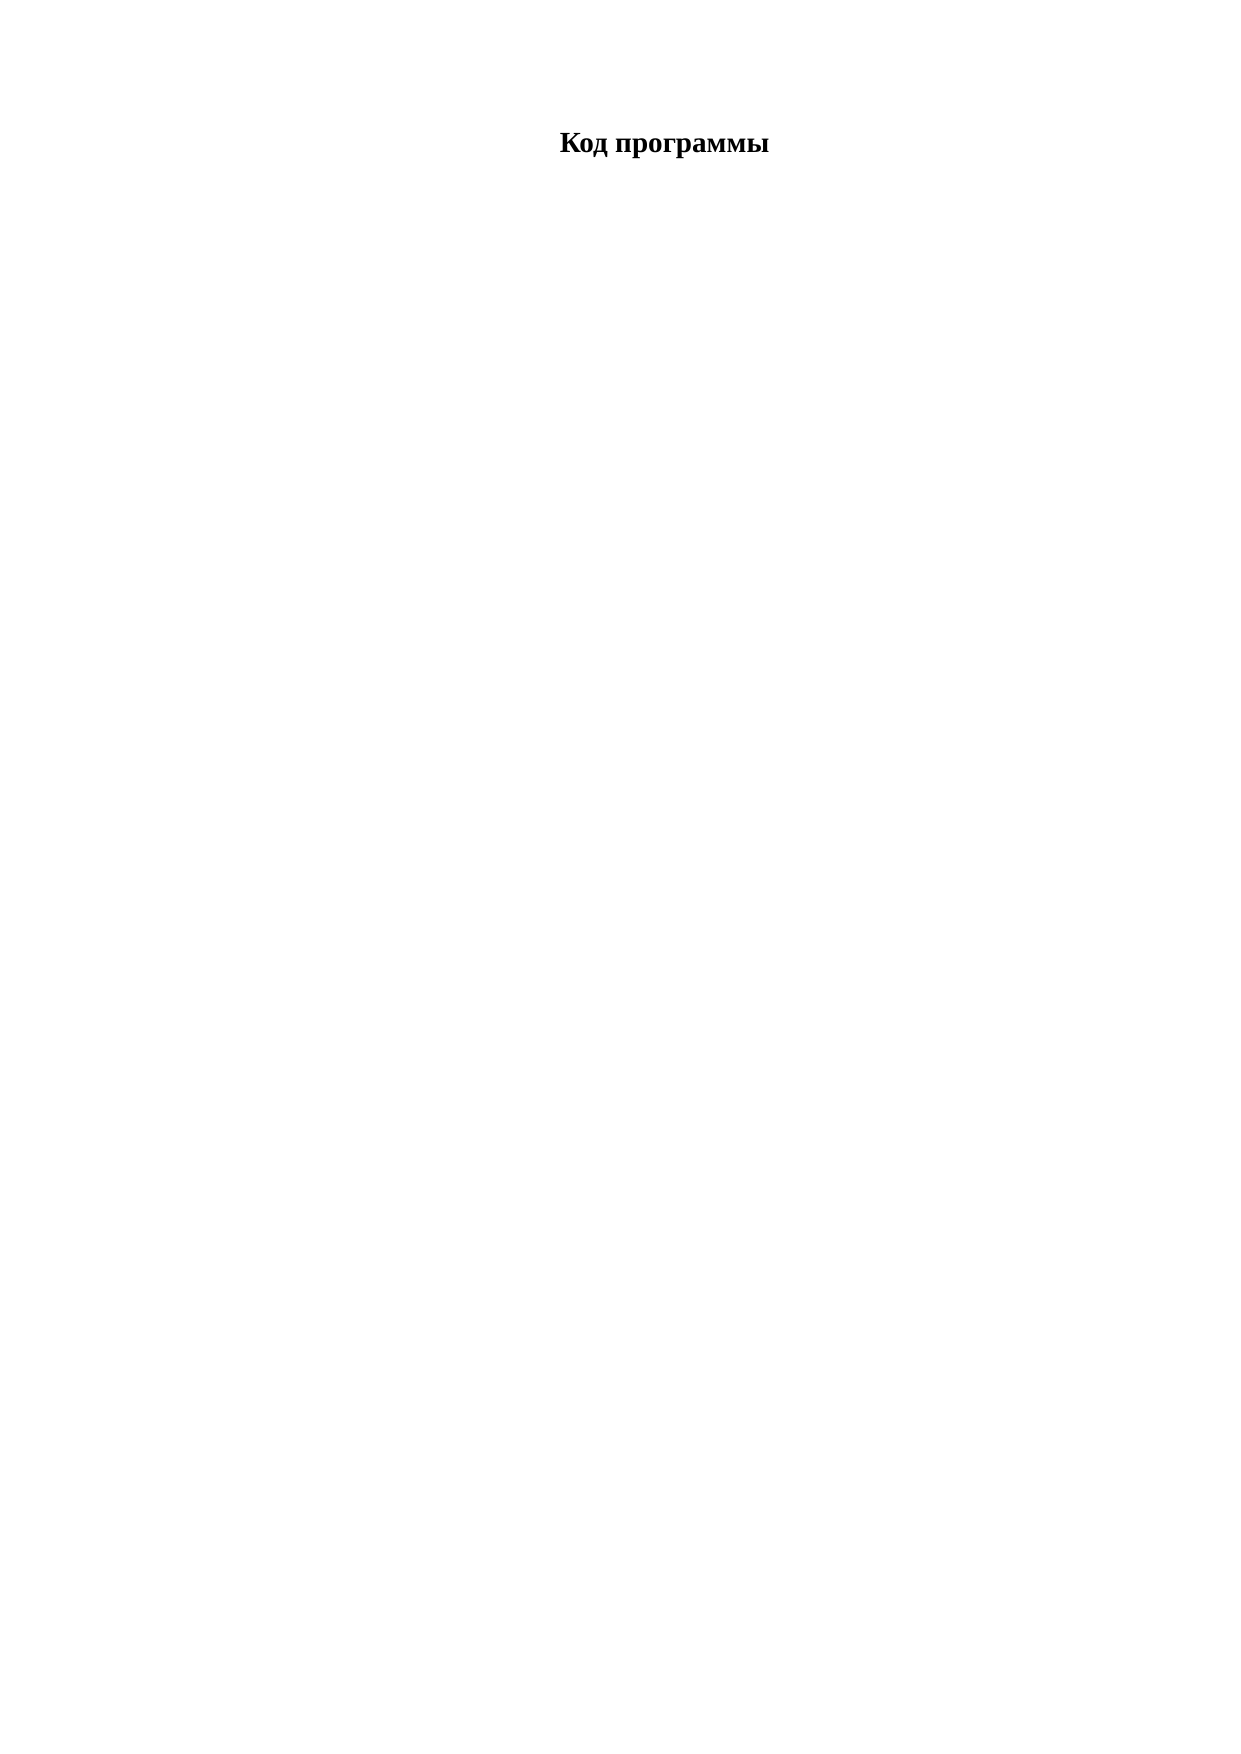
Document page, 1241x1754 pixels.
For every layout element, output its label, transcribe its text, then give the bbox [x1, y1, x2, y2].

text Код программы [177, 125, 1152, 158]
